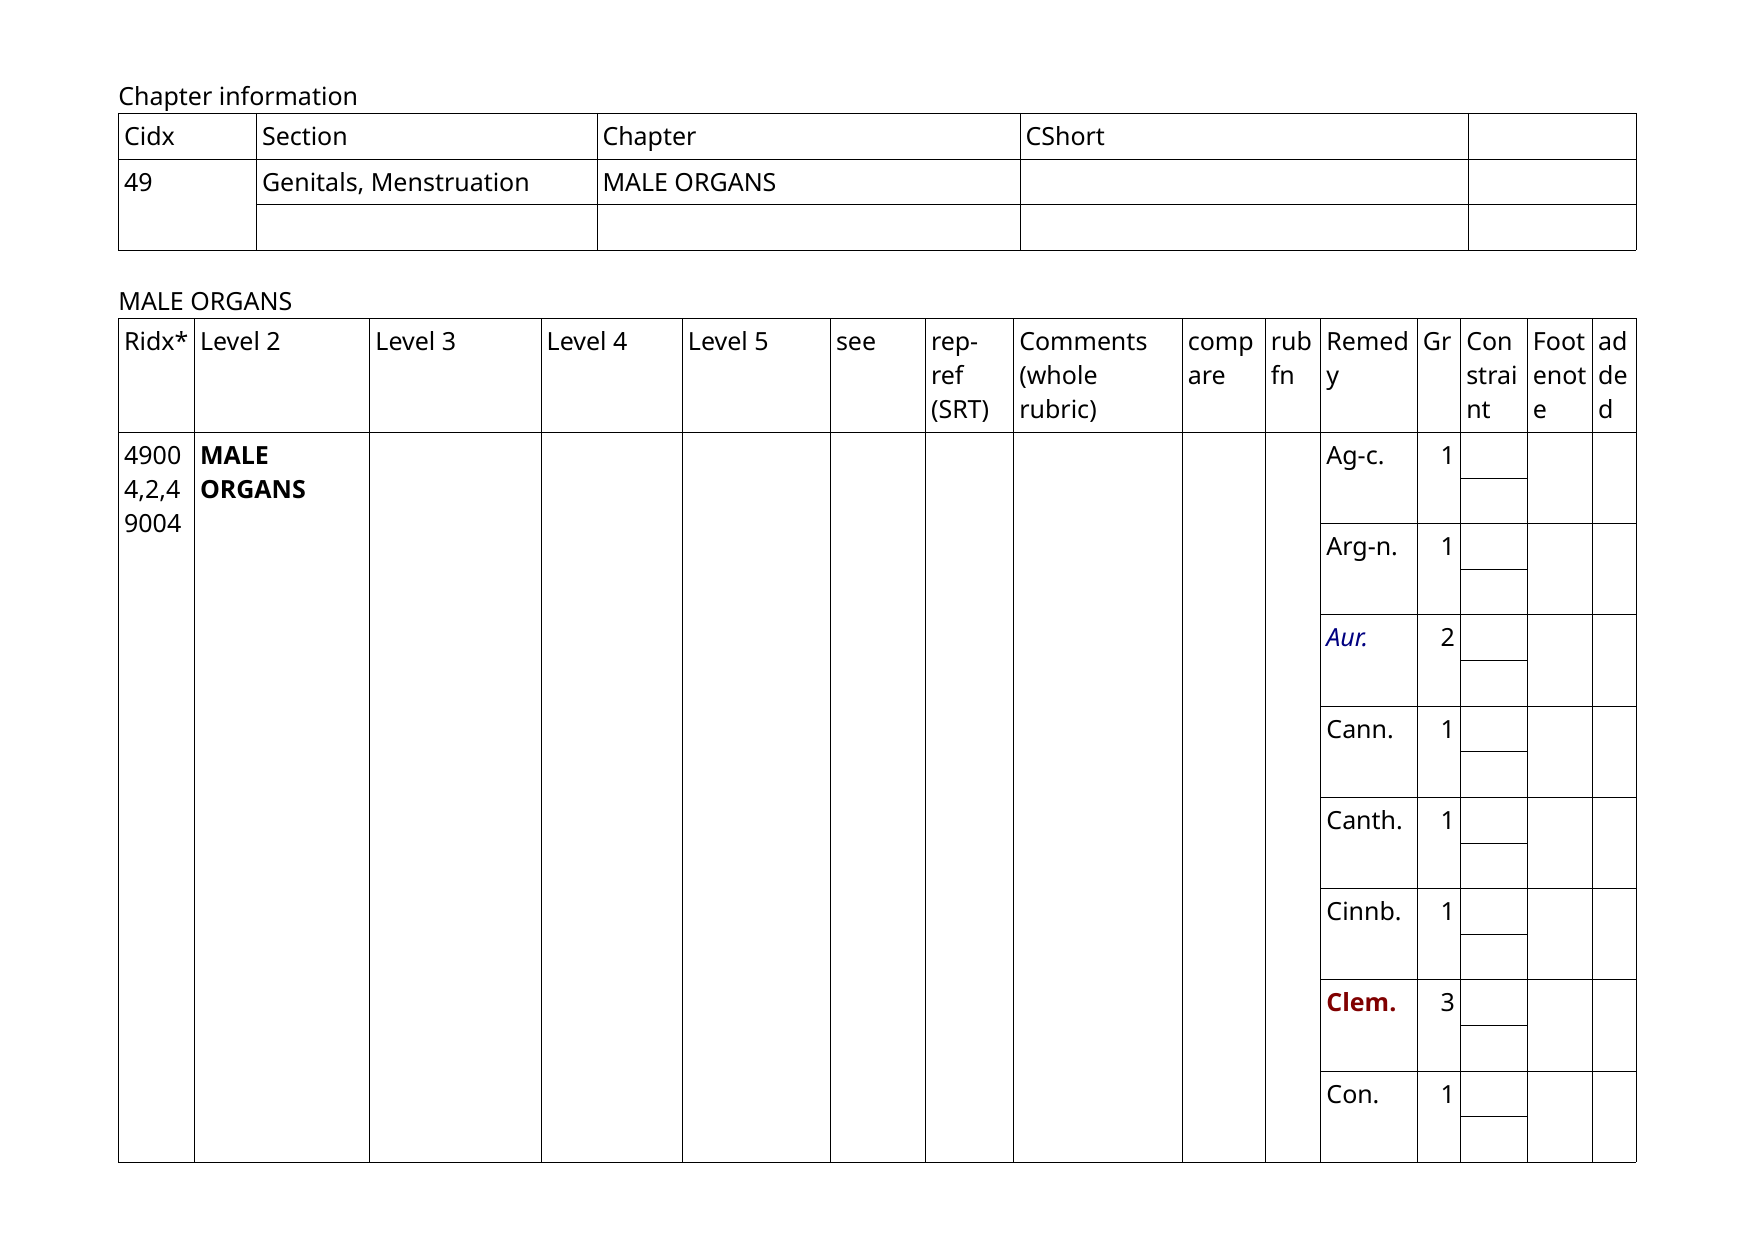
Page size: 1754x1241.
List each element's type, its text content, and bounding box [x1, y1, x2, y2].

table_cell [1593, 889, 1636, 979]
table_header Cidx [119, 114, 256, 158]
table_cell [598, 205, 1020, 250]
table_cell [1593, 524, 1636, 614]
table_cell [1183, 433, 1265, 1162]
table_cell 3 [1418, 980, 1460, 1071]
table_cell 49 [119, 160, 256, 250]
table_cell [1461, 980, 1527, 1025]
table_cell Cann. [1321, 707, 1417, 797]
table_cell [831, 433, 925, 1162]
table_cell 1 [1418, 433, 1460, 523]
table_cell 1 [1418, 524, 1460, 614]
table_cell [1461, 661, 1527, 706]
table_header compare [1183, 319, 1265, 432]
table_header Comments (whole rubric) [1014, 319, 1182, 432]
table_cell Ag-c. [1321, 433, 1417, 523]
table_header added [1593, 319, 1636, 432]
table_cell Canth. [1321, 798, 1417, 888]
table_cell [1593, 1072, 1636, 1162]
table_header Level 3 [370, 319, 541, 432]
table_cell [1528, 615, 1592, 706]
table_cell [370, 433, 541, 1162]
table_cell 1 [1418, 798, 1460, 888]
table_cell Arg-n. [1321, 524, 1417, 614]
table_cell 1 [1418, 889, 1460, 979]
table_cell [1461, 1117, 1527, 1162]
table_cell [1593, 615, 1636, 706]
table_cell [1461, 707, 1527, 751]
table_cell MALE ORGANS [598, 160, 1020, 204]
table_cell [542, 433, 682, 1162]
table_cell [1461, 798, 1527, 842]
table_cell [1021, 205, 1468, 250]
table_cell Male Organs [195, 433, 369, 1162]
table_header Level 2 [195, 319, 369, 432]
table_header Section [257, 114, 597, 158]
table_header CShort [1021, 114, 1468, 158]
table_cell [926, 433, 1013, 1162]
table_cell [1528, 798, 1592, 888]
table_header Constraint [1461, 319, 1527, 432]
table_cell [1593, 980, 1636, 1071]
table_cell [1461, 1026, 1527, 1071]
table_cell Clem. [1321, 980, 1417, 1071]
table_header Remedy [1321, 319, 1417, 432]
table_cell [1021, 160, 1468, 204]
table_cell [1593, 707, 1636, 797]
table_cell 1 [1418, 707, 1460, 797]
table_cell [1528, 707, 1592, 797]
table_cell [1461, 615, 1527, 660]
table_cell Cinnb. [1321, 889, 1417, 979]
table_cell 1 [1418, 1072, 1460, 1162]
table_cell Con. [1321, 1072, 1417, 1162]
table_cell Aur. [1321, 615, 1417, 706]
table_cell [1528, 889, 1592, 979]
table_header see [831, 319, 925, 432]
table_cell Genitals, Menstruation [257, 160, 597, 204]
table_cell [1469, 205, 1636, 250]
table_cell [1461, 935, 1527, 979]
table_cell [1461, 524, 1527, 569]
table_cell [1528, 1072, 1592, 1162]
table_cell [1266, 433, 1320, 1162]
table_header Ridx* [119, 319, 194, 432]
table_header Chapter [598, 114, 1020, 158]
table_cell [1593, 798, 1636, 888]
table_cell [1461, 889, 1527, 934]
text Chapter information [118, 79, 1636, 113]
table_cell [1461, 844, 1527, 888]
table_cell [1461, 1072, 1527, 1116]
table_cell [1469, 160, 1636, 204]
table_cell 49004,2,49004 [119, 433, 194, 1162]
table_cell [1461, 433, 1527, 477]
table_header [1469, 114, 1636, 158]
table_cell [1461, 570, 1527, 614]
table_cell [1461, 752, 1527, 797]
table_cell [1014, 433, 1182, 1162]
table_cell [1461, 479, 1527, 523]
table_header rub fn [1266, 319, 1320, 432]
table_cell [1528, 980, 1592, 1071]
table_header Footenote [1528, 319, 1592, 432]
table_cell [1593, 433, 1636, 523]
table_cell [1528, 524, 1592, 614]
table_header Level 4 [542, 319, 682, 432]
text MALE ORGANS [118, 284, 1636, 318]
table_cell [1528, 433, 1592, 523]
table_cell [683, 433, 830, 1162]
table_cell [257, 205, 597, 250]
table_cell 2 [1418, 615, 1460, 706]
table_header Gr [1418, 319, 1460, 432]
table_header Level 5 [683, 319, 830, 432]
table_header rep-ref (SRT) [926, 319, 1013, 432]
